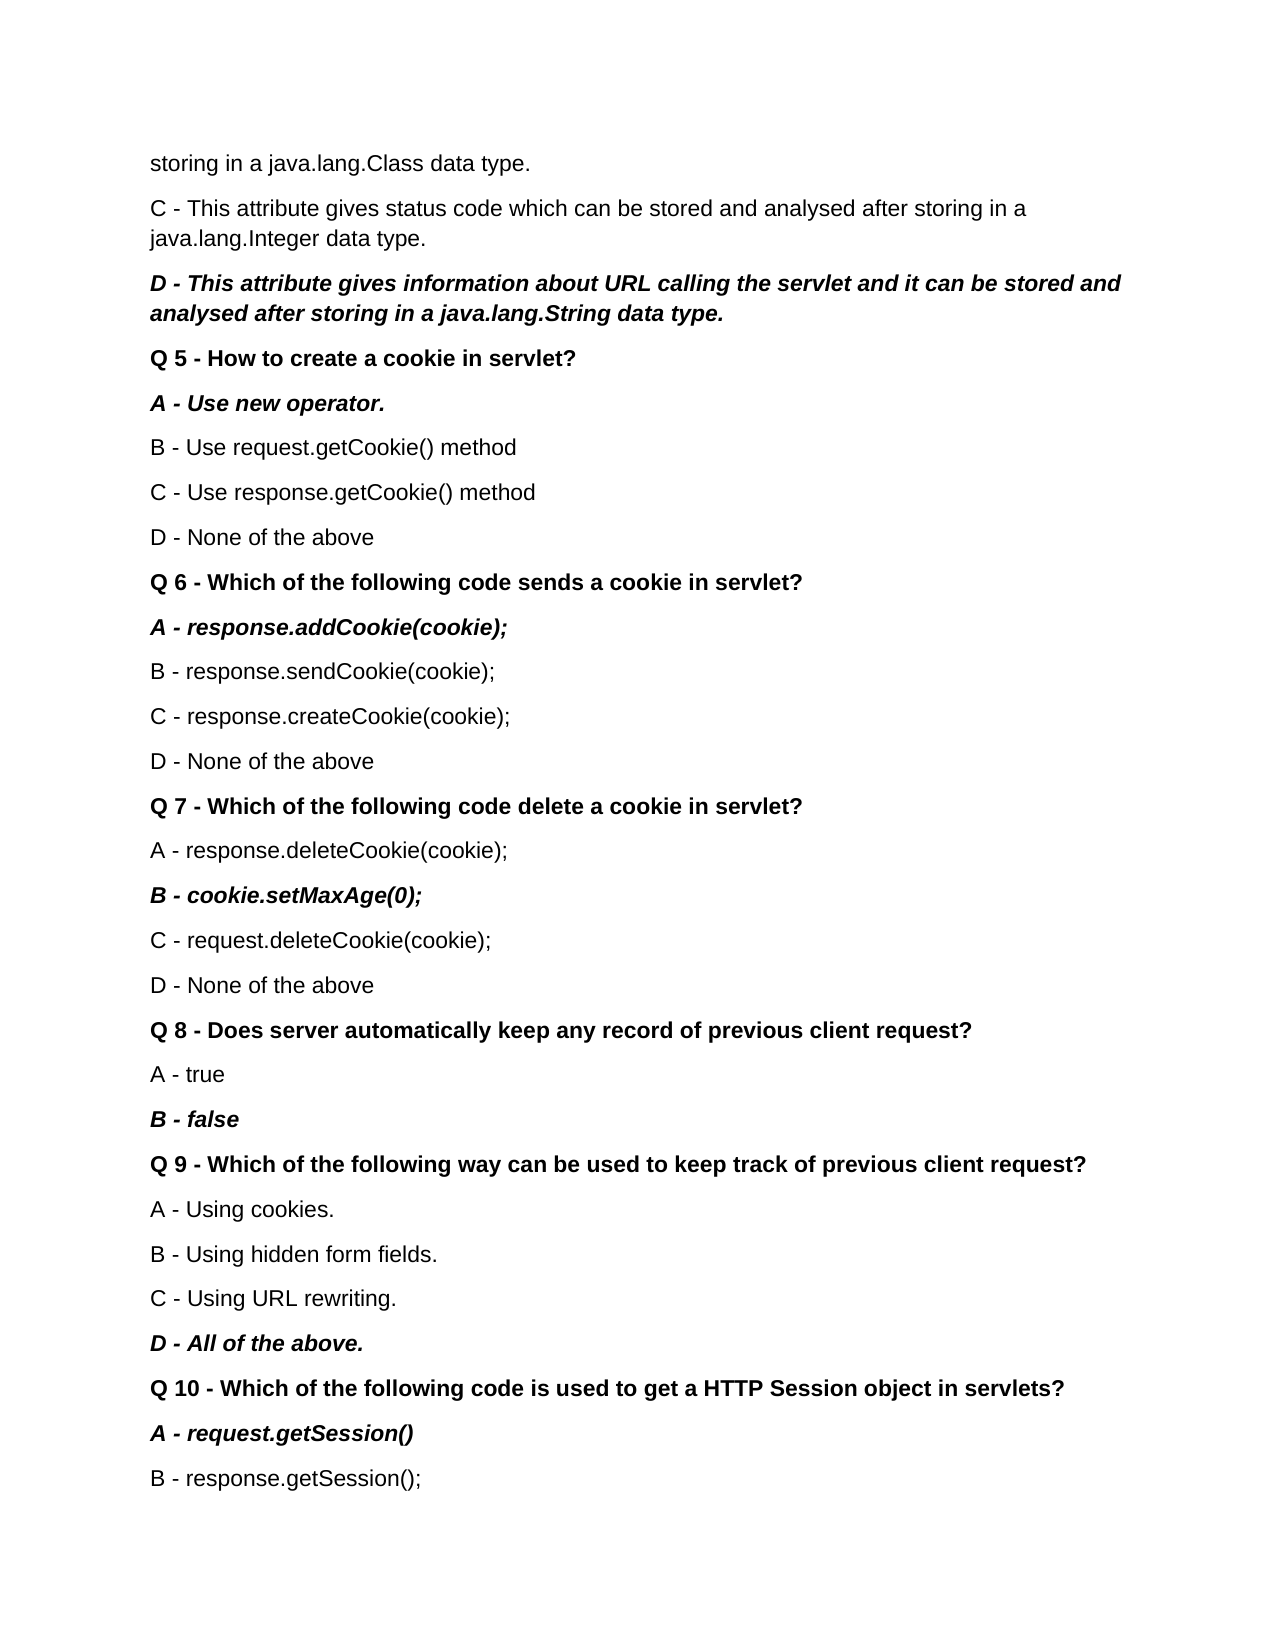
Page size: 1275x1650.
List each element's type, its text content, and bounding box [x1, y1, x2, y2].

text Q 6 - Which of the following code sends a cookie in servlet? [150, 569, 1125, 595]
text D - None of the above [150, 748, 1125, 774]
text A - response.addCookie(cookie); [150, 613, 1125, 640]
text Q 7 - Which of the following code delete a cookie in servlet? [150, 793, 1125, 819]
text storing in a java.lang.Class data type. [150, 150, 1125, 176]
text C - response.createCookie(cookie); [150, 703, 1125, 729]
text C - request.deleteCookie(cookie); [150, 927, 1125, 953]
text Q 10 - Which of the following code is used to get a HTTP Session object in servlets? [150, 1375, 1125, 1401]
text B - cookie.setMaxAge(0); [150, 882, 1125, 909]
text A - true [150, 1061, 1125, 1088]
text A - Using cookies. [150, 1196, 1125, 1222]
text Q 8 - Does server automatically keep any record of previous client request? [150, 1017, 1125, 1043]
text D - This attribute gives information about URL calling the servlet and it can be stored and analysed after storing in a java.lang.String data type. [150, 270, 1125, 326]
text B - false [150, 1106, 1125, 1133]
text B - Using hidden form fields. [150, 1241, 1125, 1267]
text D - None of the above [150, 972, 1125, 998]
text B - Use request.getCookie() method [150, 434, 1125, 461]
text B - response.getSession(); [150, 1464, 1125, 1491]
text A - Use new operator. [150, 389, 1125, 416]
text D - None of the above [150, 524, 1125, 550]
text Q 5 - How to create a cookie in servlet? [150, 345, 1125, 371]
text C - Using URL rewriting. [150, 1285, 1125, 1312]
text A - request.getSession() [150, 1420, 1125, 1446]
text C - This attribute gives status code which can be stored and analysed after storing in a java.lang.Integer data type. [150, 195, 1125, 251]
text D - All of the above. [150, 1330, 1125, 1357]
text A - response.deleteCookie(cookie); [150, 837, 1125, 864]
text Q 9 - Which of the following way can be used to keep track of previous client request? [150, 1151, 1125, 1177]
text C - Use response.getCookie() method [150, 479, 1125, 506]
text B - response.sendCookie(cookie); [150, 658, 1125, 685]
